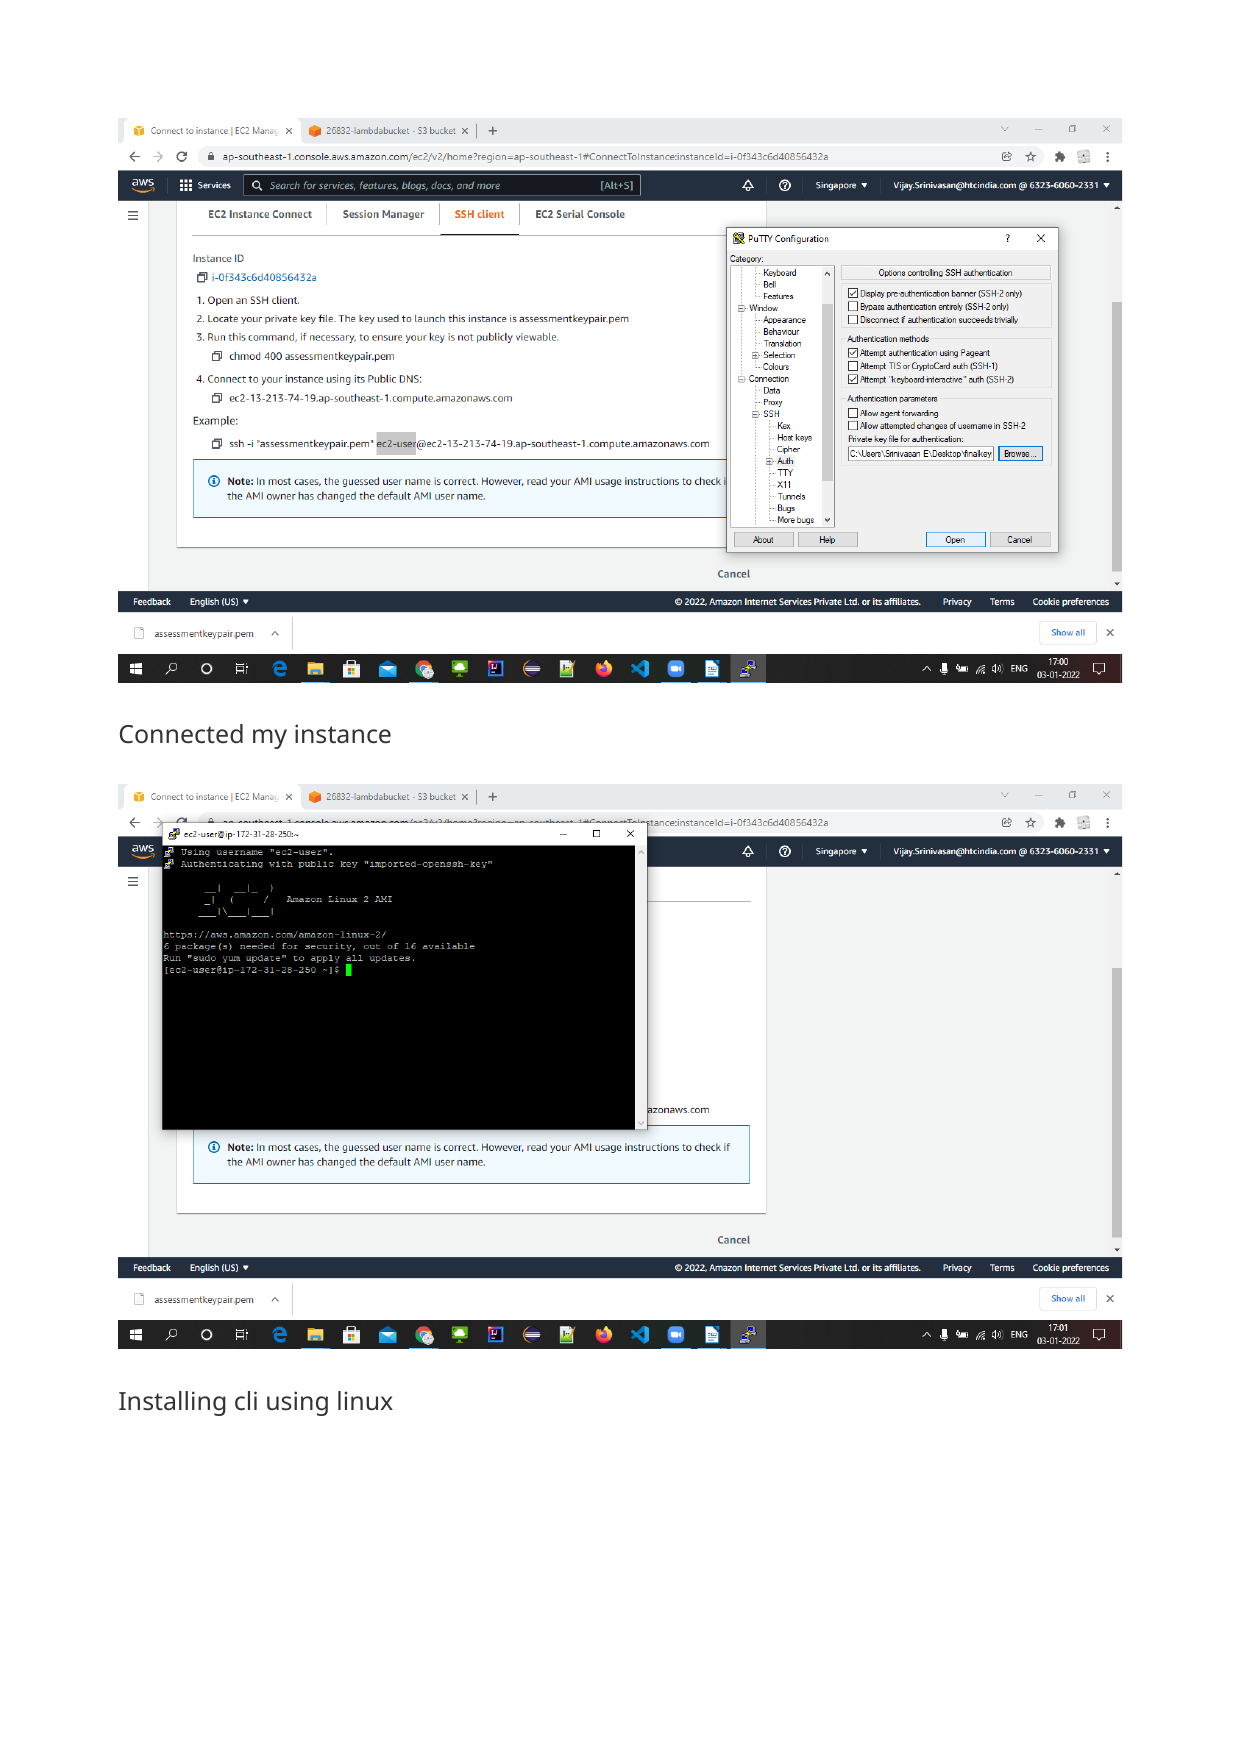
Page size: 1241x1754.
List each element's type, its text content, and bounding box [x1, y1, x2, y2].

picture [118, 784, 1123, 1349]
text Connected my instance [118, 717, 1122, 751]
text Installing cli using linux [118, 1383, 1122, 1417]
picture [118, 118, 1123, 683]
